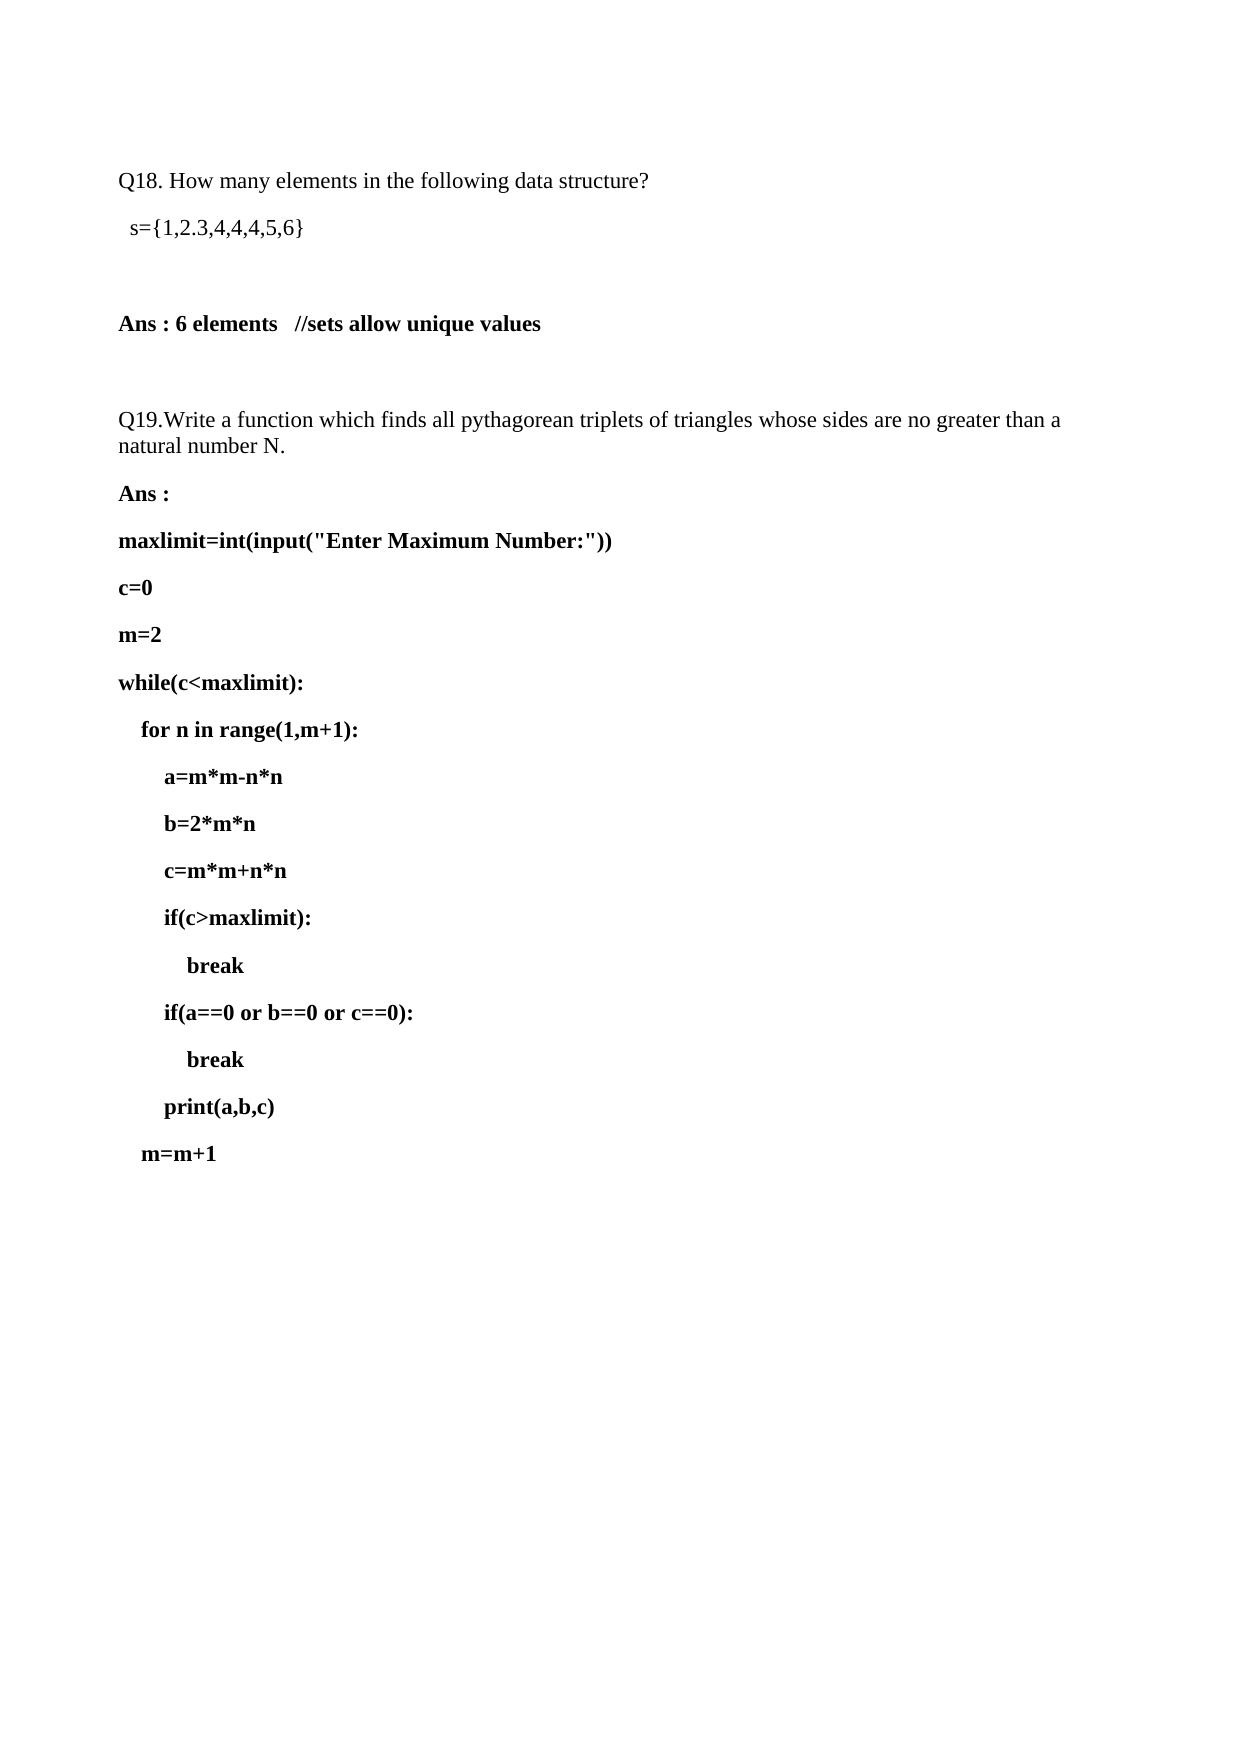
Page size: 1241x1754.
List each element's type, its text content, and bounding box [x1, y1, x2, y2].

text for n in range(1,m+1): [118, 716, 1122, 742]
text while(c<maxlimit): [118, 668, 1122, 695]
text b=2*m*n [118, 810, 1122, 836]
text print(a,b,c) [118, 1093, 1122, 1119]
text Q19.Write a function which finds all pythagorean triplets of triangles whose sides are no greater than a natural number N. [118, 406, 1122, 459]
text c=0 [118, 574, 1122, 601]
text if(c>maxlimit): [118, 904, 1122, 931]
text m=2 [118, 621, 1122, 648]
text s={1,2.3,4,4,4,5,6} [118, 214, 1122, 241]
text m=m+1 [118, 1140, 1122, 1167]
text c=m*m+n*n [118, 857, 1122, 884]
text Ans : 6 elements //sets allow unique values [118, 310, 1122, 337]
text Ans : [118, 480, 1122, 506]
text a=m*m-n*n [118, 763, 1122, 789]
text break [118, 1046, 1122, 1072]
text if(a==0 or b==0 or c==0): [118, 999, 1122, 1025]
text Q18. How many elements in the following data structure? [118, 167, 1122, 193]
text maxlimit=int(input("Enter Maximum Number:")) [118, 527, 1122, 553]
text break [118, 952, 1122, 978]
